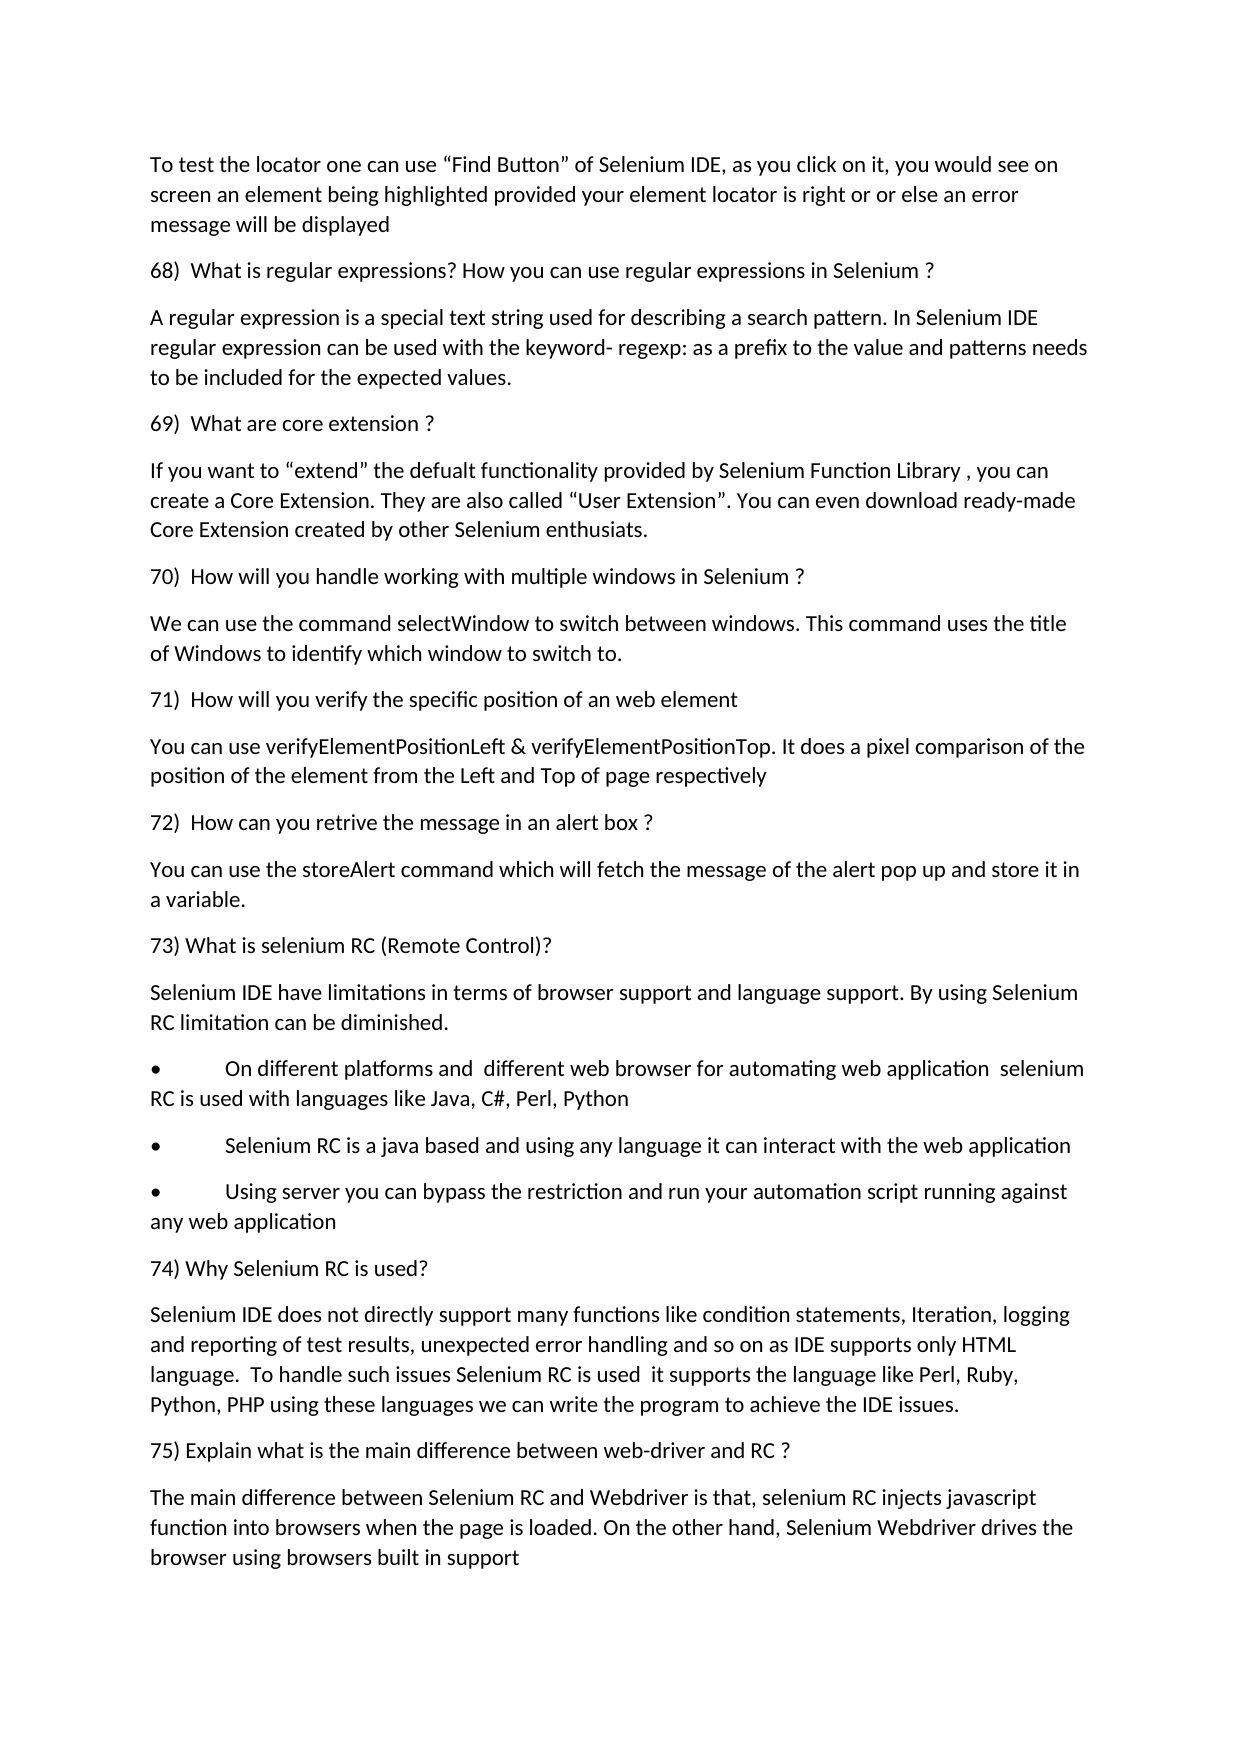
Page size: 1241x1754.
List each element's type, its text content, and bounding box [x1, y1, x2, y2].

text 72) How can you retrive the message in an alert box ? [150, 808, 1090, 836]
text You can use verifyElementPositionLeft & verifyElementPositionTop. It does a pixel comparison of the position of the element from the Left and Top of page respectively [150, 732, 1090, 790]
text You can use the storeAlert command which will fetch the message of the alert pop up and store it in a variable. [150, 855, 1090, 913]
text 74) Why Selenium RC is used? [150, 1254, 1090, 1282]
text 68) What is regular expressions? How you can use regular expressions in Selenium ? [150, 256, 1090, 284]
text 69) What are core extension ? [150, 409, 1090, 437]
text If you want to “extend” the defualt functionality provided by Selenium Function Library , you can create a Core Extension. They are also called “User Extension”. You can even download ready-made Core Extension created by other Selenium enthusiats. [150, 456, 1090, 544]
text 71) How will you verify the specific position of an web element [150, 685, 1090, 713]
text 75) Explain what is the main difference between web-driver and RC ? [150, 1437, 1090, 1464]
text The main difference between Selenium RC and Webdriver is that, selenium RC injects javascript function into browsers when the page is loaded. On the other hand, Selenium Webdriver drives the browser using browsers built in support [150, 1483, 1090, 1571]
text • Using server you can bypass the restriction and run your automation script running against any web application [150, 1177, 1090, 1235]
text Selenium IDE have limitations in terms of browser support and language support. By using Selenium RC limitation can be diminished. [150, 978, 1090, 1036]
text 70) How will you handle working with multiple windows in Selenium ? [150, 562, 1090, 590]
text A regular expression is a special text string used for describing a search pattern. In Selenium IDE regular expression can be used with the keyword- regexp: as a prefix to the value and patterns needs to be included for the expected values. [150, 303, 1090, 391]
text Selenium IDE does not directly support many functions like condition statements, Iteration, logging and reporting of test results, unexpected error handling and so on as IDE supports only HTML language. To handle such issues Selenium RC is used it supports the language like Perl, Ruby, Python, PHP using these languages we can write the program to achieve the IDE issues. [150, 1300, 1090, 1418]
text • Selenium RC is a java based and using any language it can interact with the web application [150, 1131, 1090, 1159]
text To test the locator one can use “Find Button” of Selenium IDE, as you click on it, you would see on screen an element being highlighted provided your element locator is right or or else an error message will be displayed [150, 150, 1090, 238]
text • On different platforms and different web browser for automating web application selenium RC is used with languages like Java, C#, Perl, Python [150, 1054, 1090, 1112]
text We can use the command selectWindow to switch between windows. This command uses the title of Windows to identify which window to switch to. [150, 609, 1090, 667]
text 73) What is selenium RC (Remote Control)? [150, 931, 1090, 959]
